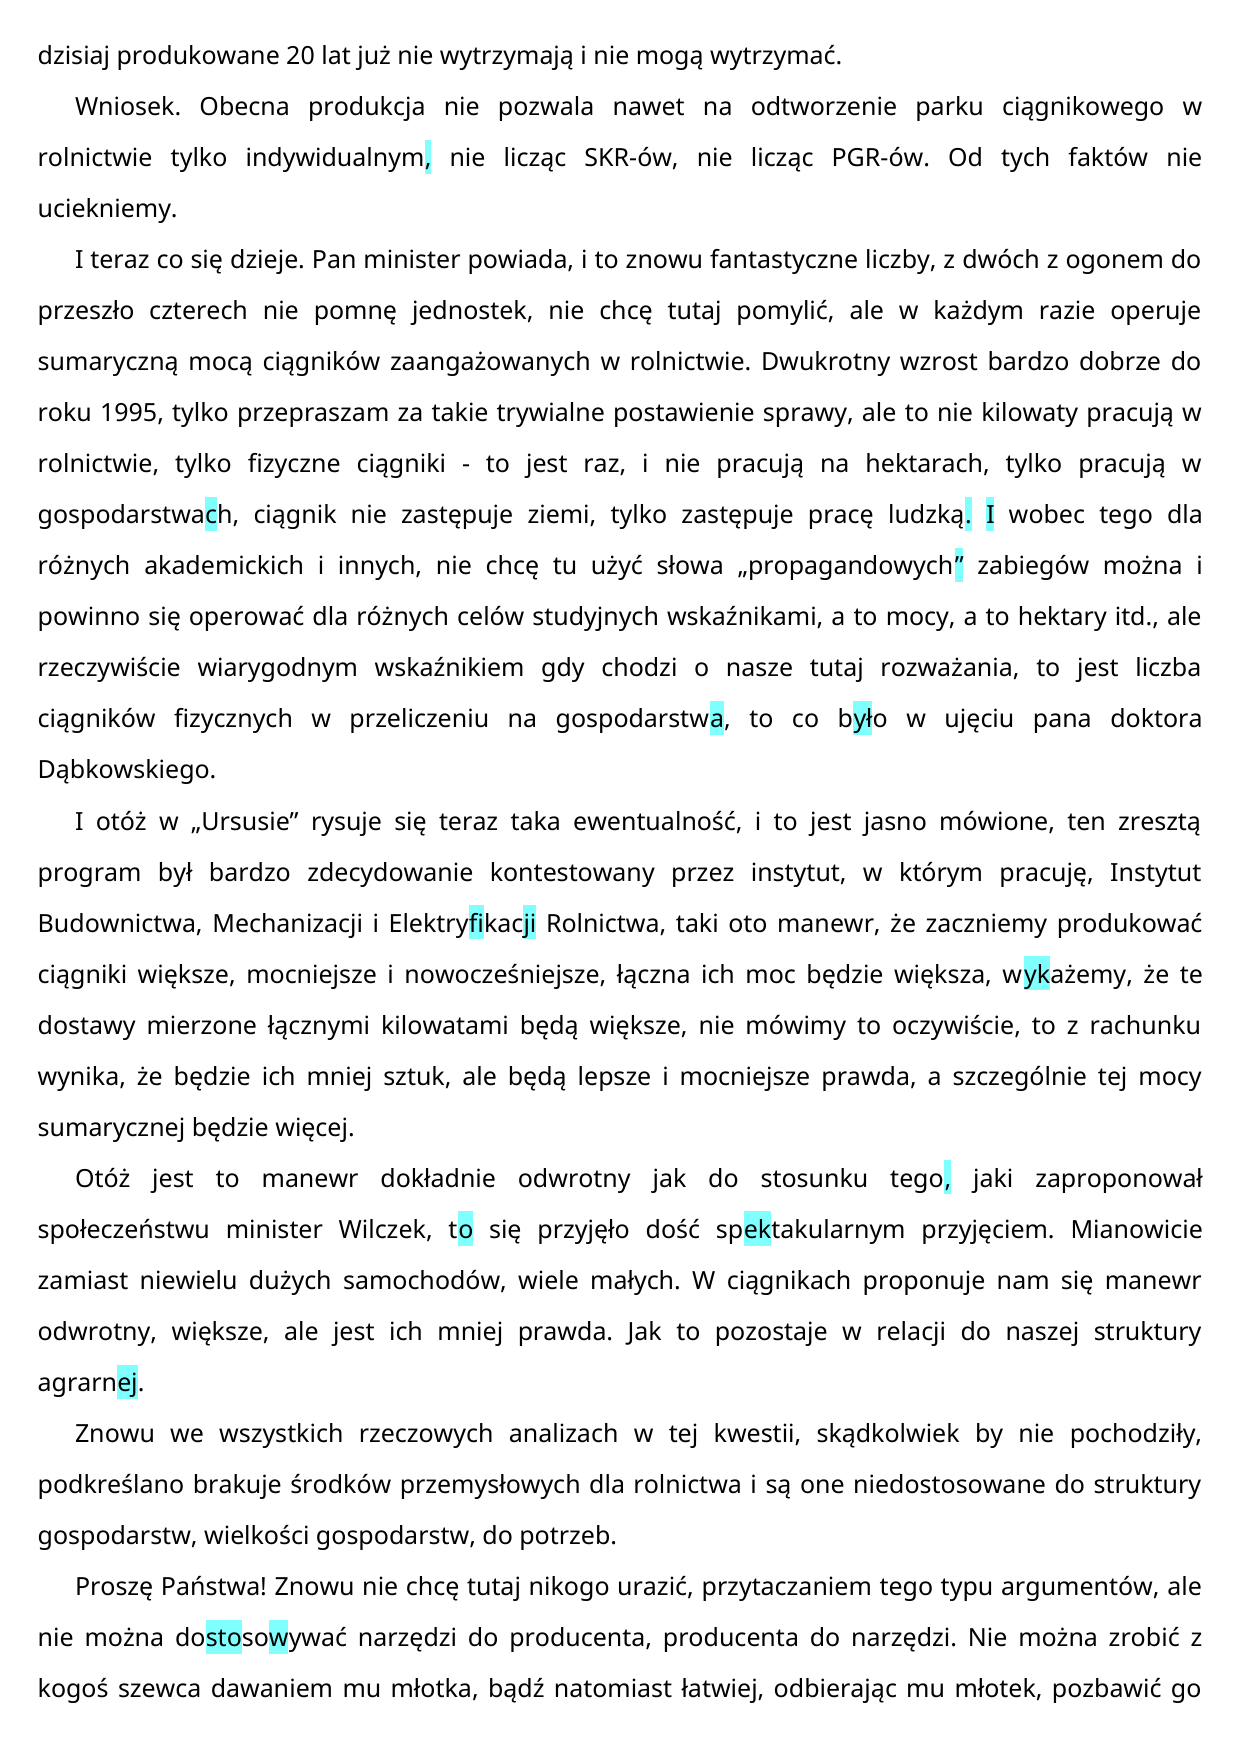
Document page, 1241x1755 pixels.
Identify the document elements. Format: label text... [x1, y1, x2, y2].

text Otóż jest to manewr dokładnie odwrotny jak do stosunku tego, jaki zaproponował społeczeństwu minister Wilczek, to się przyjęło dość spektakularnym przyjęciem. Mianowicie zamiast niewielu dużych samochodów, wiele małych. W ciągnikach proponuje nam się manewr odwrotny, większe, ale jest ich mniej prawda. Jak to pozostaje w relacji do naszej struktury agrarnej. [37, 1160, 1203, 1399]
text Proszę Państwa! Znowu nie chcę tutaj nikogo urazić, przytaczaniem tego typu argumentów, ale nie można dostosowywać narzędzi do producenta, producenta do narzędzi. Nie można zrobić z kogoś szewca dawaniem mu młotka, bądź natomiast łatwiej, odbierając mu młotek, pozbawić go [37, 1569, 1203, 1705]
text Wniosek. Obecna produkcja nie pozwala nawet na odtworzenie parku ciągnikowego w rolnictwie tylko indywidualnym, nie licząc SKR-ów, nie licząc PGR-ów. Od tych faktów nie uciekniemy. [37, 88, 1203, 225]
text I otóż w „Ursusie” rysuje się teraz taka ewentualność, i to jest jasno mówione, ten zresztą program był bardzo zdecydowanie kontestowany przez instytut, w którym pracuję, Instytut Budownictwa, Mechanizacji i Elektryfikacji Rolnictwa, taki oto manewr, że zaczniemy produkować ciągniki większe, mocniejsze i nowocześniejsze, łączna ich moc będzie większa, wykażemy, że te dostawy mierzone łącznymi kilowatami będą większe, nie mówimy to oczywiście, to z rachunku wynika, że będzie ich mniej sztuk, ale będą lepsze i mocniejsze prawda, a szczególnie tej mocy sumarycznej będzie więcej. [37, 803, 1203, 1143]
text I teraz co się dzieje. Pan minister powiada, i to znowu fantastyczne liczby, z dwóch z ogonem do przeszło czterech nie pomnę jednostek, nie chcę tutaj pomylić, ale w każdym razie operuje sumaryczną mocą ciągników zaangażowanych w rolnictwie. Dwukrotny wzrost bardzo dobrze do roku 1995, tylko przepraszam za takie trywialne postawienie sprawy, ale to nie kilowaty pracują w rolnictwie, tylko fizyczne ciągniki - to jest raz, i nie pracują na hektarach, tylko pracują w gospodarstwach, ciągnik nie zastępuje ziemi, tylko zastępuje pracę ludzką. I wobec tego dla różnych akademickich i innych, nie chcę tu użyć słowa „propagandowych” zabiegów można i powinno się operować dla różnych celów studyjnych wskaźnikami, a to mocy, a to hektary itd., ale rzeczywiście wiarygodnym wskaźnikiem gdy chodzi o nasze tutaj rozważania, to jest liczba ciągników fizycznych w przeliczeniu na gospodarstwa, to co było w ujęciu pana doktora Dąbkowskiego. [37, 242, 1203, 786]
text Znowu we wszystkich rzeczowych analizach w tej kwestii, skądkolwiek by nie pochodziły, podkreślano brakuje środków przemysłowych dla rolnictwa i są one niedostosowane do struktury gospodarstw, wielkości gospodarstw, do potrzeb. [37, 1416, 1203, 1552]
text dzisiaj produkowane 20 lat już nie wytrzymają i nie mogą wytrzymać. [37, 37, 1203, 72]
